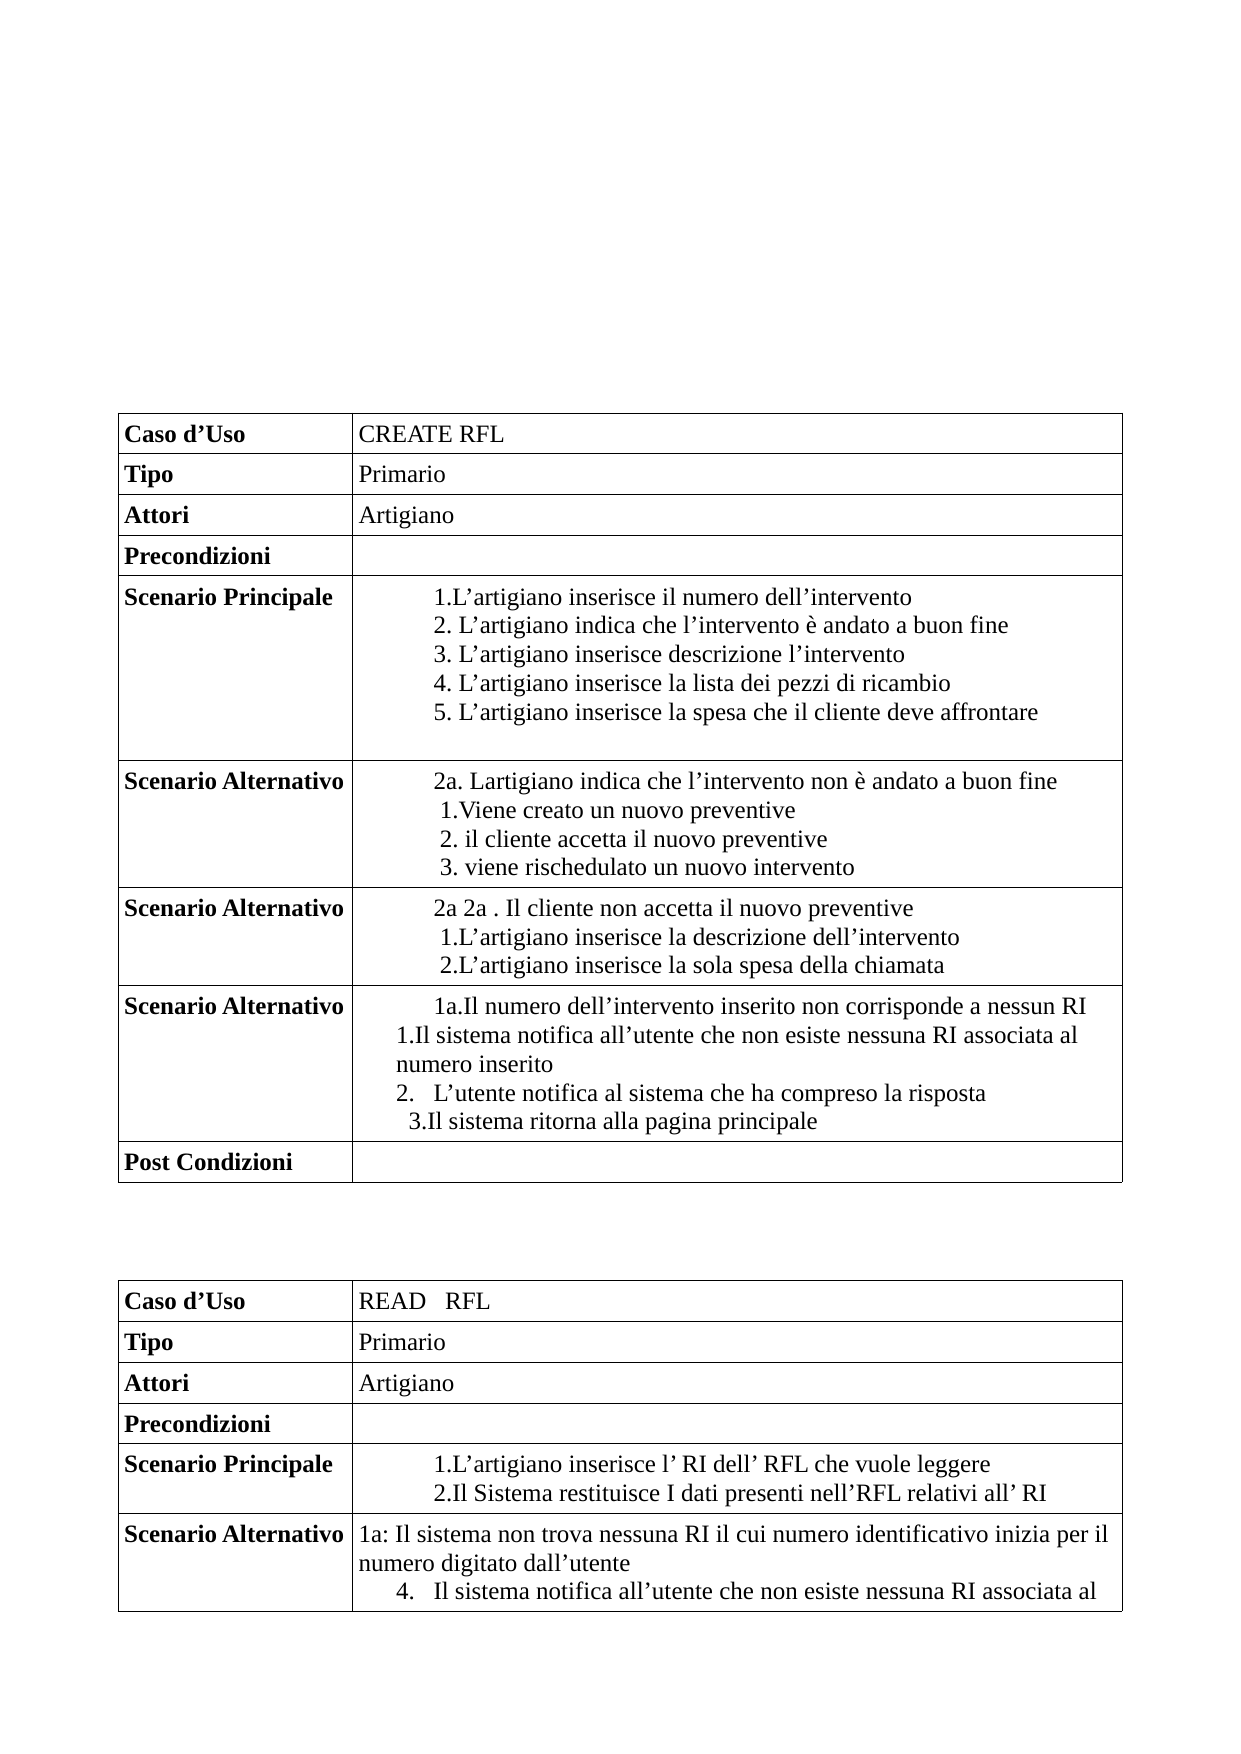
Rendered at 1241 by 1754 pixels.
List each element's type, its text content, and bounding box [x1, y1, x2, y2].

table_cell [353, 536, 1122, 575]
table_cell Tipo [119, 454, 352, 494]
table_cell Scenario Alternativo [119, 761, 352, 887]
table_header READ RFL [353, 1281, 1122, 1321]
table_cell [353, 1142, 1122, 1182]
table_cell Scenario Principale [119, 1444, 352, 1513]
table_cell Attori [119, 1363, 352, 1402]
table_cell 2a. Lartigiano indica che l’intervento non è andato a buon fine 1.Viene creato un nuovo preventive 2. il cliente accetta il nuovo preventive 3. viene rischedulato un nuovo intervento [353, 761, 1122, 887]
table_cell [353, 1404, 1122, 1443]
table_cell Artigiano [353, 495, 1122, 535]
table_cell Scenario Alternativo [119, 1514, 352, 1611]
table_cell 1a.Il numero dell’intervento inserito non corrisponde a nessun RI 1.Il sistema notifica all’utente che non esiste nessuna RI associata al numero inserito L’utente notifica al sistema che ha compreso la risposta 3.Il sistema ritorna alla pagina principale [353, 986, 1122, 1141]
table_header Caso d’Uso [119, 414, 352, 453]
table_cell Scenario Alternativo [119, 888, 352, 985]
table_cell 2a 2a . Il cliente non accetta il nuovo preventive 1.L’artigiano inserisce la descrizione dell’intervento 2.L’artigiano inserisce la sola spesa della chiamata [353, 888, 1122, 985]
table_cell Post Condizioni [119, 1142, 352, 1182]
table_cell Artigiano [353, 1363, 1122, 1402]
table_header Caso d’Uso [119, 1281, 352, 1321]
table_cell Attori [119, 495, 352, 535]
table_cell Tipo [119, 1322, 352, 1362]
table_cell Scenario Alternativo [119, 986, 352, 1141]
table_cell Precondizioni [119, 1404, 352, 1443]
table_header CREATE RFL [353, 414, 1122, 453]
table_cell 1a: Il sistema non trova nessuna RI il cui numero identificativo inizia per il numero digitato dall’utente Il sistema notifica all’utente che non esiste nessuna RI associata al [353, 1514, 1122, 1611]
table_cell Primario [353, 1322, 1122, 1362]
table_cell Scenario Principale [119, 576, 352, 760]
table_cell 1.L’artigiano inserisce l’ RI dell’ RFL che vuole leggere 2.Il Sistema restituisce I dati presenti nell’RFL relativi all’ RI [353, 1444, 1122, 1513]
table_cell Primario [353, 454, 1122, 494]
table_cell 1.L’artigiano inserisce il numero dell’intervento 2. L’artigiano indica che l’intervento è andato a buon fine 3. L’artigiano inserisce descrizione l’intervento 4. L’artigiano inserisce la lista dei pezzi di ricambio 5. L’artigiano inserisce la spesa che il cliente deve affrontare [353, 576, 1122, 760]
table_cell Precondizioni [119, 536, 352, 575]
